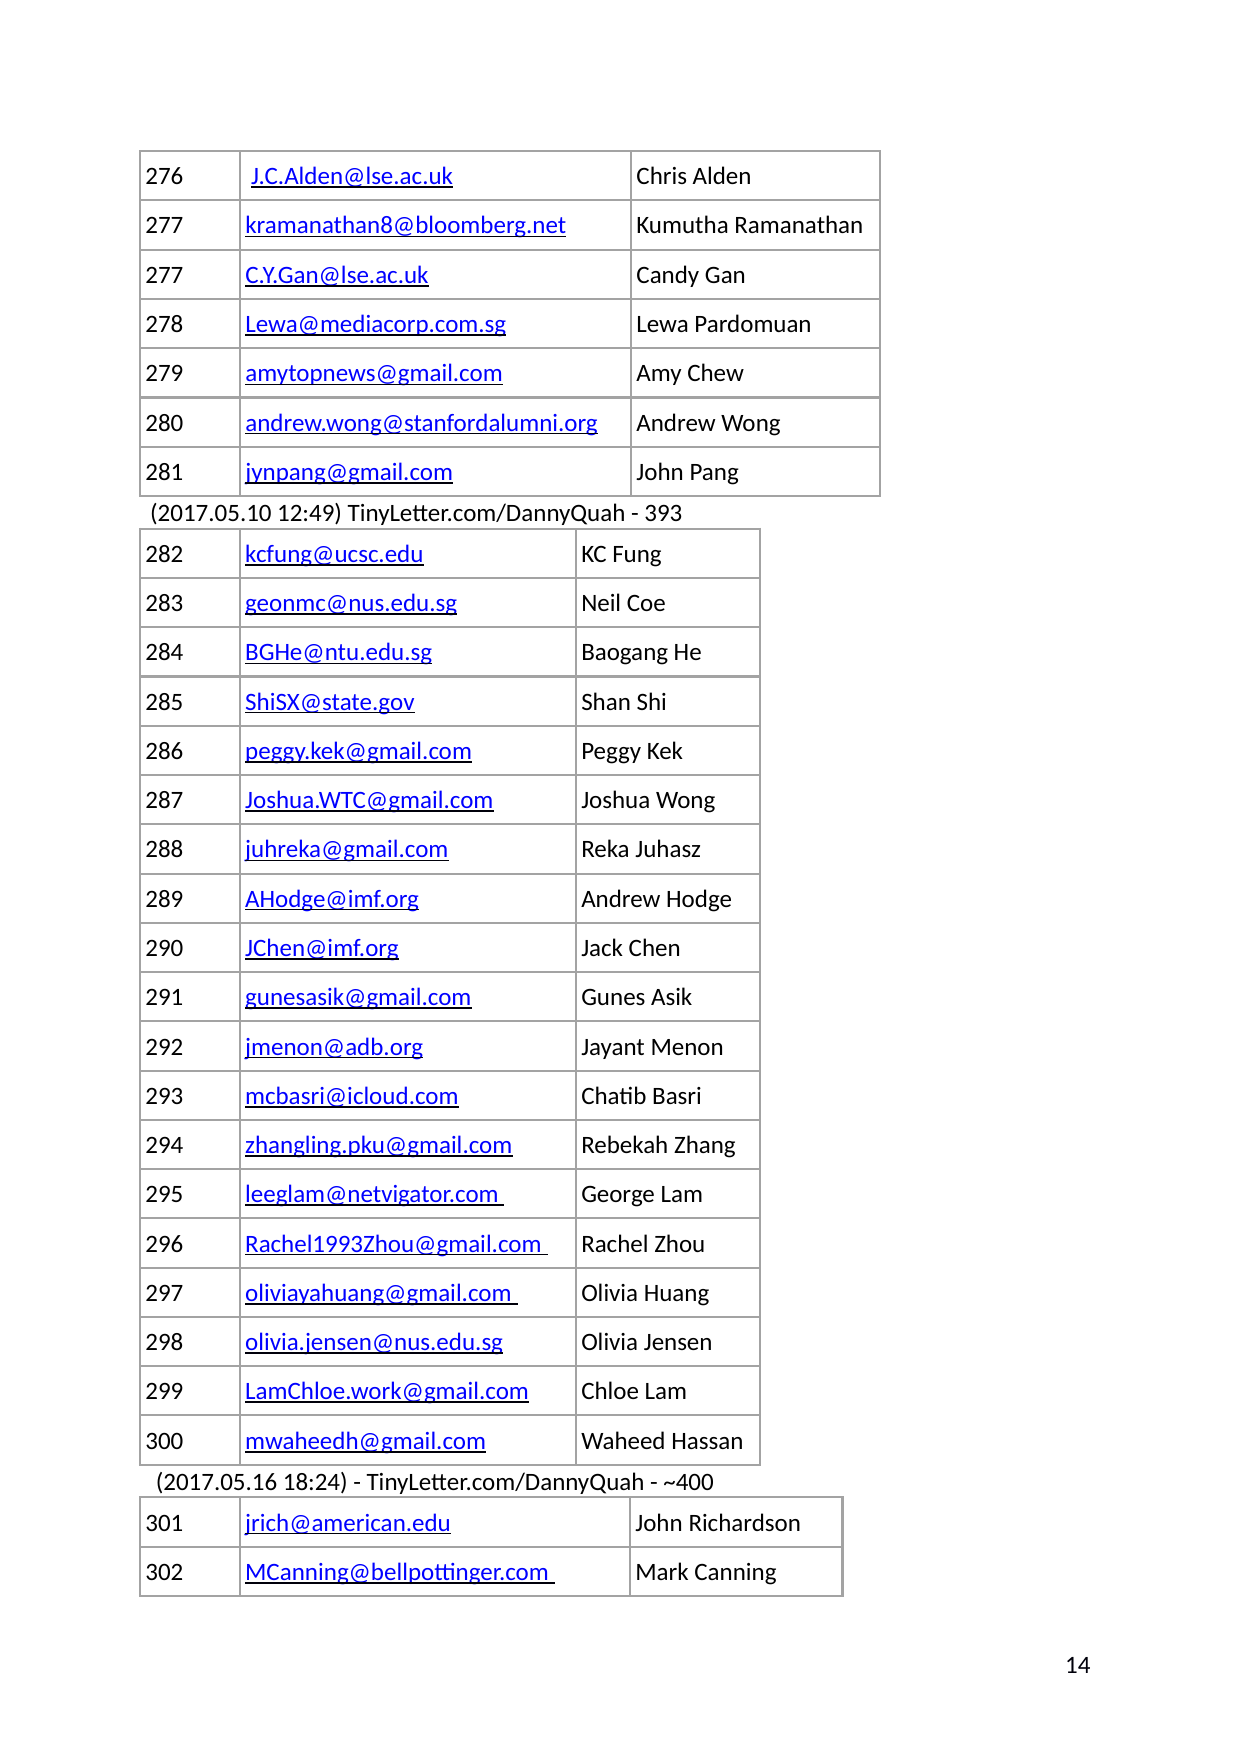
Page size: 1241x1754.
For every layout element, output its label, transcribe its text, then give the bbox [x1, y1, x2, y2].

table_header 301 [141, 1498, 239, 1546]
table_cell Olivia Huang [577, 1269, 759, 1316]
table_header 282 [141, 530, 239, 577]
table_cell Waheed Hassan [577, 1416, 759, 1464]
table_cell juhreka@gmail.com [241, 825, 575, 872]
table_cell 276 [141, 152, 239, 199]
table_cell 296 [141, 1219, 239, 1267]
table_cell 291 [141, 973, 239, 1020]
table_cell andrew.wong@stanfordalumni.org [241, 399, 630, 446]
table_header jrich@american.edu [241, 1498, 629, 1546]
table_cell Rebekah Zhang [577, 1121, 759, 1168]
table_cell zhangling.pku@gmail.com [241, 1121, 575, 1168]
table_cell olivia.jensen@nus.edu.sg [241, 1318, 575, 1365]
table_cell 288 [141, 825, 239, 872]
table_cell Baogang He [577, 628, 759, 675]
table_cell kramanathan8@bloomberg.net [241, 201, 630, 248]
table_cell 287 [141, 776, 239, 823]
table_cell 278 [141, 300, 239, 347]
text (2017.05.10 12:49) TinyLetter.com/DannyQuah - 393 [150, 497, 1090, 527]
table_cell 290 [141, 924, 239, 971]
table_cell Andrew Wong [632, 399, 879, 446]
table_cell 292 [141, 1022, 239, 1069]
table_header KC Fung [577, 530, 759, 577]
table_cell 293 [141, 1072, 239, 1119]
table_cell C.Y.Gan@lse.ac.uk [241, 251, 630, 298]
table_cell Rachel Zhou [577, 1219, 759, 1267]
table_header kcfung@ucsc.edu [241, 530, 575, 577]
table_cell Jayant Menon [577, 1022, 759, 1069]
table_cell 280 [141, 399, 239, 446]
table_cell Joshua Wong [577, 776, 759, 823]
table_cell Jack Chen [577, 924, 759, 971]
table_cell 279 [141, 349, 239, 396]
table_cell BGHe@ntu.edu.sg [241, 628, 575, 675]
table_cell Chloe Lam [577, 1367, 759, 1414]
table_cell Kumutha Ramanathan [632, 201, 879, 248]
table_cell 294 [141, 1121, 239, 1168]
table_cell Andrew Hodge [577, 875, 759, 922]
table_cell ShiSX@state.gov [241, 678, 575, 724]
table_cell 302 [141, 1548, 239, 1595]
table_cell Amy Chew [632, 349, 879, 396]
table_cell amytopnews@gmail.com [241, 349, 630, 396]
table_cell Mark Canning [631, 1548, 841, 1595]
table_cell Chatib Basri [577, 1072, 759, 1119]
table_cell Olivia Jensen [577, 1318, 759, 1365]
text (2017.05.16 18:24) - TinyLetter.com/DannyQuah - ~400 [150, 1466, 1090, 1496]
table_cell 284 [141, 628, 239, 675]
table_cell peggy.kek@gmail.com [241, 727, 575, 774]
table_cell AHodge@imf.org [241, 875, 575, 922]
table_cell jmenon@adb.org [241, 1022, 575, 1069]
table_cell 299 [141, 1367, 239, 1414]
table_cell Rachel1993Zhou@gmail.com [241, 1219, 575, 1267]
table_cell 285 [141, 678, 239, 724]
table_cell 300 [141, 1416, 239, 1464]
table_cell 277 [141, 201, 239, 248]
table_cell gunesasik@gmail.com [241, 973, 575, 1020]
table_cell J.C.Alden@lse.ac.uk [241, 152, 630, 199]
table_cell 295 [141, 1170, 239, 1217]
table_cell leeglam@netvigator.com [241, 1170, 575, 1217]
table_cell 277 [141, 251, 239, 298]
table_cell 297 [141, 1269, 239, 1316]
table_cell John Pang [632, 448, 879, 495]
table_cell Chris Alden [632, 152, 879, 199]
table_cell mcbasri@icloud.com [241, 1072, 575, 1119]
table_header John Richardson [631, 1498, 841, 1546]
table_cell JChen@imf.org [241, 924, 575, 971]
table_cell 289 [141, 875, 239, 922]
table_cell 283 [141, 579, 239, 626]
table_cell 286 [141, 727, 239, 774]
table_cell 281 [141, 448, 239, 495]
table_cell George Lam [577, 1170, 759, 1217]
table_cell mwaheedh@gmail.com [241, 1416, 575, 1464]
table_cell Lewa Pardomuan [632, 300, 879, 347]
table_cell MCanning@bellpottinger.com [241, 1548, 629, 1595]
table_cell Peggy Kek [577, 727, 759, 774]
table_cell Neil Coe [577, 579, 759, 626]
table_cell geonmc@nus.edu.sg [241, 579, 575, 626]
table_cell Reka Juhasz [577, 825, 759, 872]
table_cell oliviayahuang@gmail.com [241, 1269, 575, 1316]
table_cell Candy Gan [632, 251, 879, 298]
table_cell Shan Shi [577, 678, 759, 724]
table_cell Lewa@mediacorp.com.sg [241, 300, 630, 347]
table_cell Joshua.WTC@gmail.com [241, 776, 575, 823]
table_cell jynpang@gmail.com [241, 448, 630, 495]
table_cell 298 [141, 1318, 239, 1365]
table_cell Gunes Asik [577, 973, 759, 1020]
table_cell LamChloe.work@gmail.com [241, 1367, 575, 1414]
